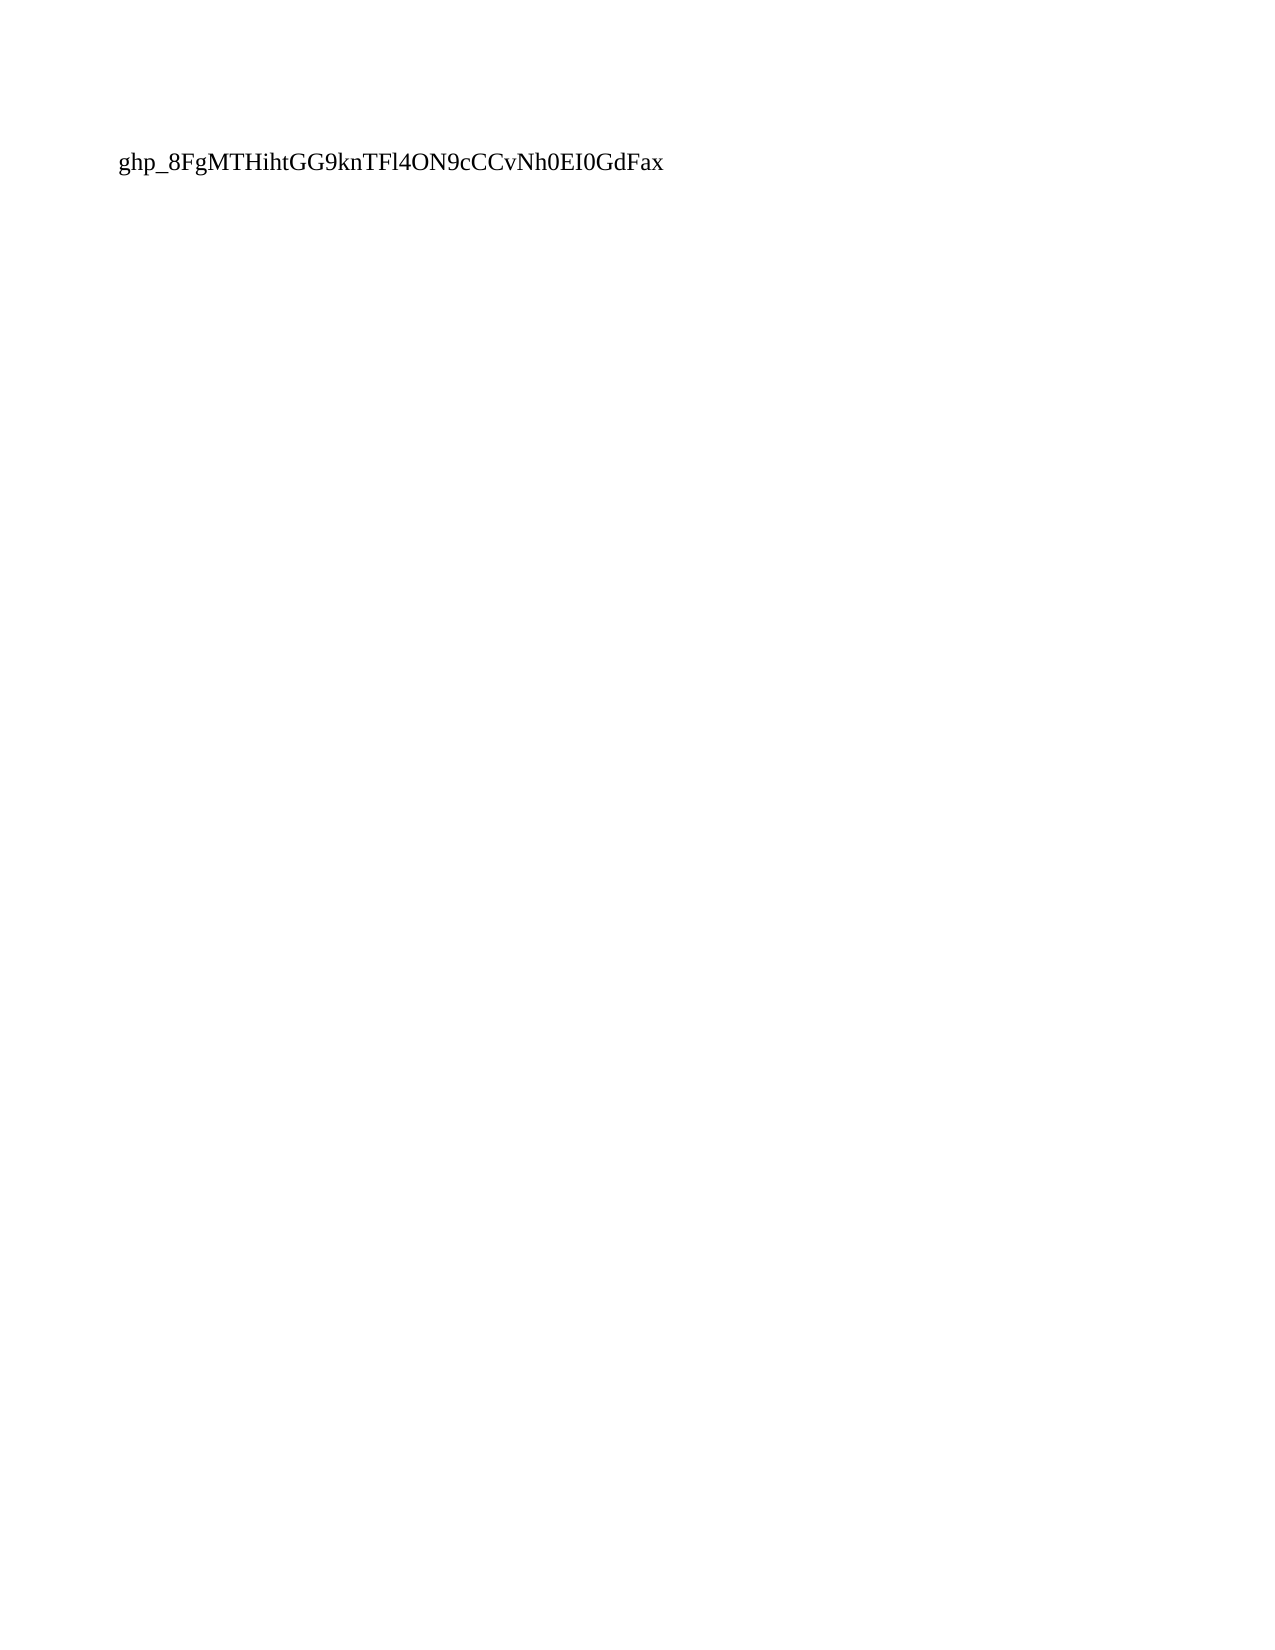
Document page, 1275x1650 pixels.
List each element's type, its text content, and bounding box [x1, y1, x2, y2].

text 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 [118, 147, 1157, 176]
